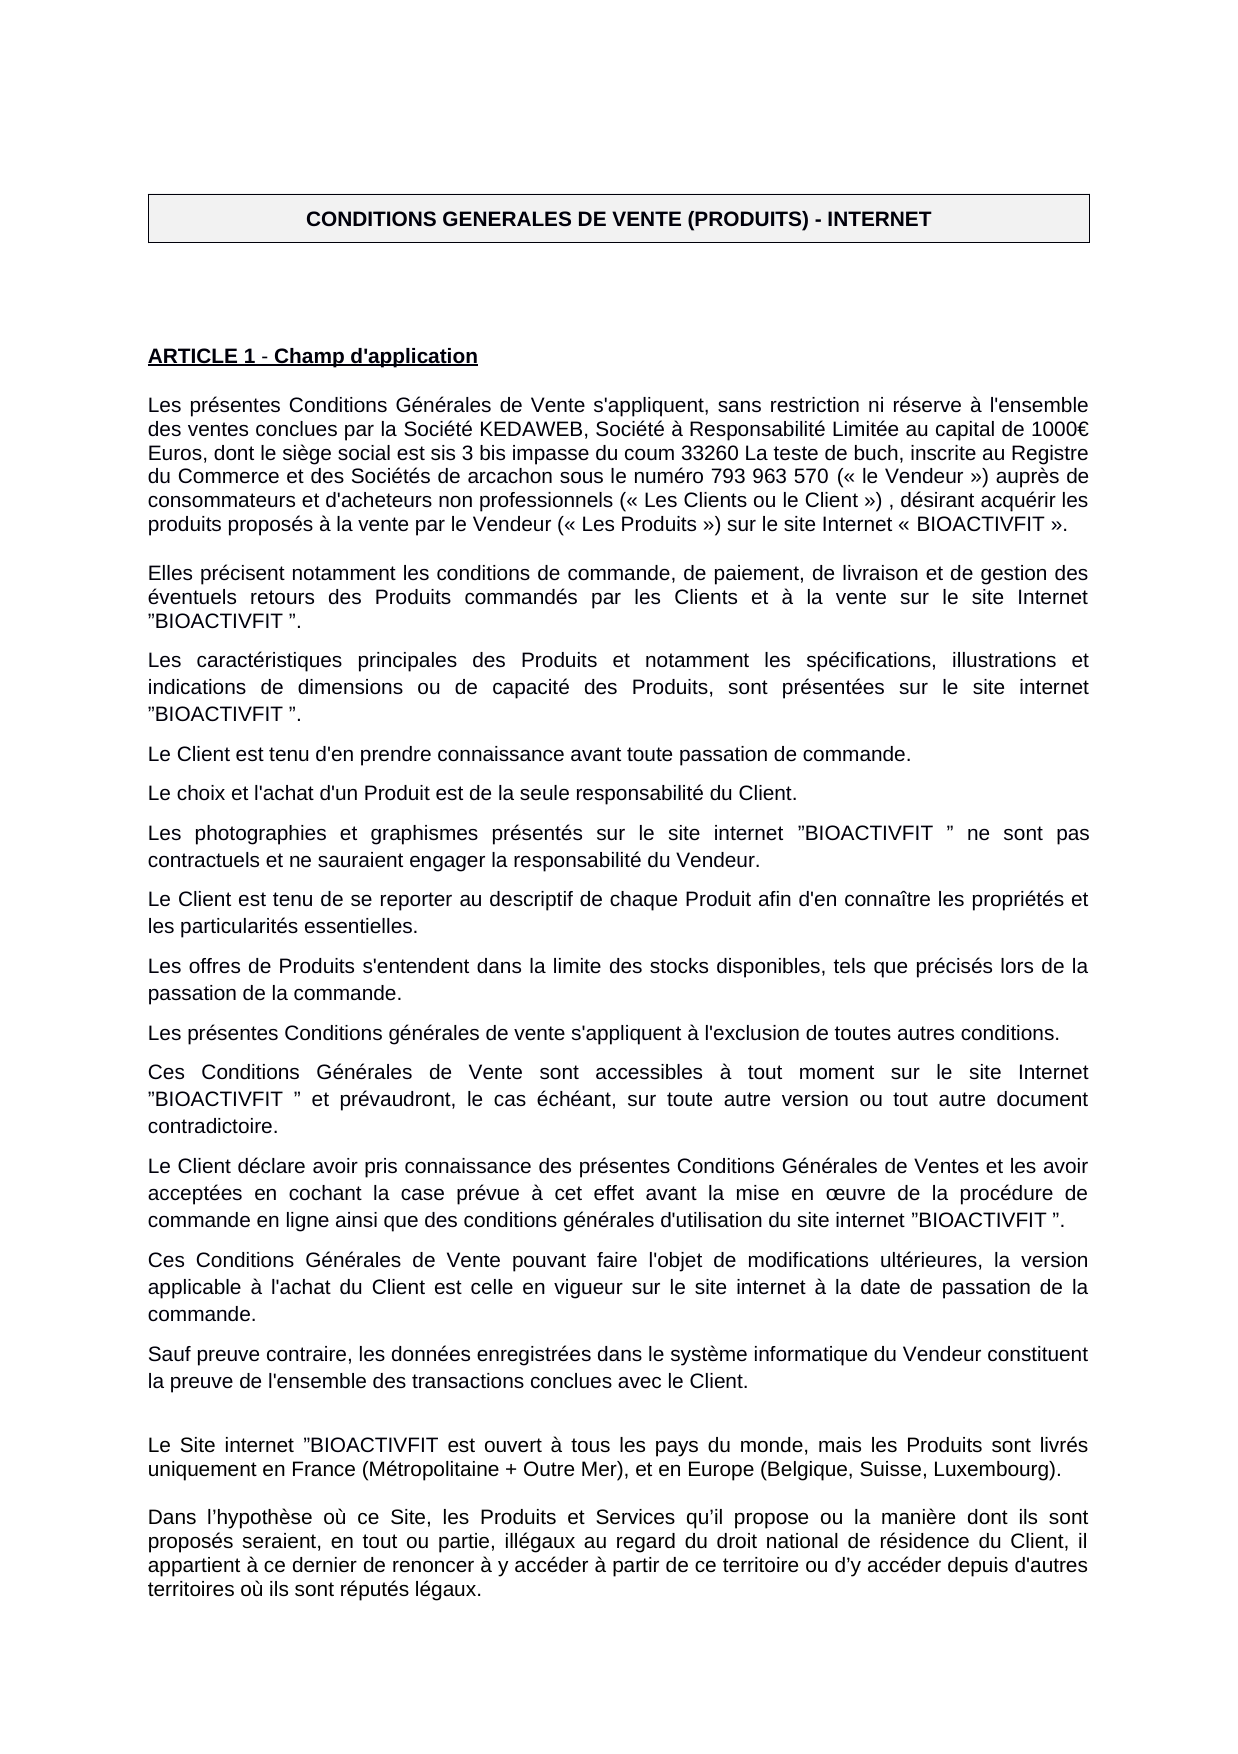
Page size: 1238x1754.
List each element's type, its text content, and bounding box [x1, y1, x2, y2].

text Ces Conditions Générales de Vente sont accessibles à tout moment sur le site Internet ”BIOACTIVFIT ” et prévaudront, le cas échéant, sur toute autre version ou tout autre document contradictoire. [148, 1058, 1090, 1139]
text Les caractéristiques principales des Produits et notamment les spécifications, illustrations et indications de dimensions ou de capacité des Produits, sont présentées sur le site internet ”BIOACTIVFIT ”. [148, 646, 1090, 727]
text Le Client déclare avoir pris connaissance des présentes Conditions Générales de Ventes et les avoir acceptées en cochant la case prévue à cet effet avant la mise en œuvre de la procédure de commande en ligne ainsi que des conditions générales d'utilisation du site internet ”BIOACTIVFIT ”. [148, 1152, 1090, 1233]
text Sauf preuve contraire, les données enregistrées dans le système informatique du Vendeur constituent la preuve de l'ensemble des transactions conclues avec le Client. [148, 1339, 1090, 1393]
text Le choix et l'achat d'un Produit est de la seule responsabilité du Client. [148, 779, 1090, 806]
text Le Client est tenu de se reporter au descriptif de chaque Produit afin d'en connaître les propriétés et les particularités essentielles. [148, 885, 1090, 939]
text ARTICLE 1 - Champ d'application [148, 343, 1090, 367]
text Ces Conditions Générales de Vente pouvant faire l'objet de modifications ultérieures, la version applicable à l'achat du Client est celle en vigueur sur le site internet à la date de passation de la commande. [148, 1246, 1090, 1327]
list Les présentes Conditions Générales de Vente s'appliquent, sans restriction ni réserve à l'ensemble des ventes conclues par la Société KEDAWEB, Société à Responsabilité Limitée au capital de 1000€ Euros, dont le siège social est sis 3 bis impasse du coum 33260 La teste de buch, inscrite au Registre du Commerce et des Sociétés de arcachon sous le numéro 793 963 570 (« le Vendeur ») auprès de consommateurs et d'acheteurs non professionnels (« Les Clients ou le Client ») , désirant acquérir les produits proposés à la vente par le Vendeur (« Les Produits ») sur le site Internet « BIOACTIVFIT ». [148, 392, 1090, 536]
text Le Client est tenu d'en prendre connaissance avant toute passation de commande. [148, 739, 1090, 766]
list Elles précisent notamment les conditions de commande, de paiement, de livraison et de gestion des éventuels retours des Produits commandés par les Clients et à la vente sur le site Internet ”BIOACTIVFIT ”. [148, 561, 1090, 633]
text Les présentes Conditions générales de vente s'appliquent à l'exclusion de toutes autres conditions. [148, 1018, 1090, 1046]
text CONDITIONS GENERALES DE VENTE (PRODUITS) - INTERNET [149, 195, 1089, 242]
text Dans l’hypothèse où ce Site, les Produits et Services qu’il propose ou la manière dont ils sont proposés seraient, en tout ou partie, illégaux au regard du droit national de résidence du Client, il appartient à ce dernier de renoncer à y accéder à partir de ce territoire ou d’y accéder depuis d'autres territoires où ils sont réputés légaux. [148, 1505, 1090, 1601]
text Les photographies et graphismes présentés sur le site internet ”BIOACTIVFIT ” ne sont pas contractuels et ne sauraient engager la responsabilité du Vendeur. [148, 818, 1090, 873]
text Le Site internet ”BIOACTIVFIT est ouvert à tous les pays du monde, mais les Produits sont livrés uniquement en France (Métropolitaine + Outre Mer), et en Europe (Belgique, Suisse, Luxembourg). [148, 1433, 1090, 1481]
text Les offres de Produits s'entendent dans la limite des stocks disponibles, tels que précisés lors de la passation de la commande. [148, 952, 1090, 1006]
